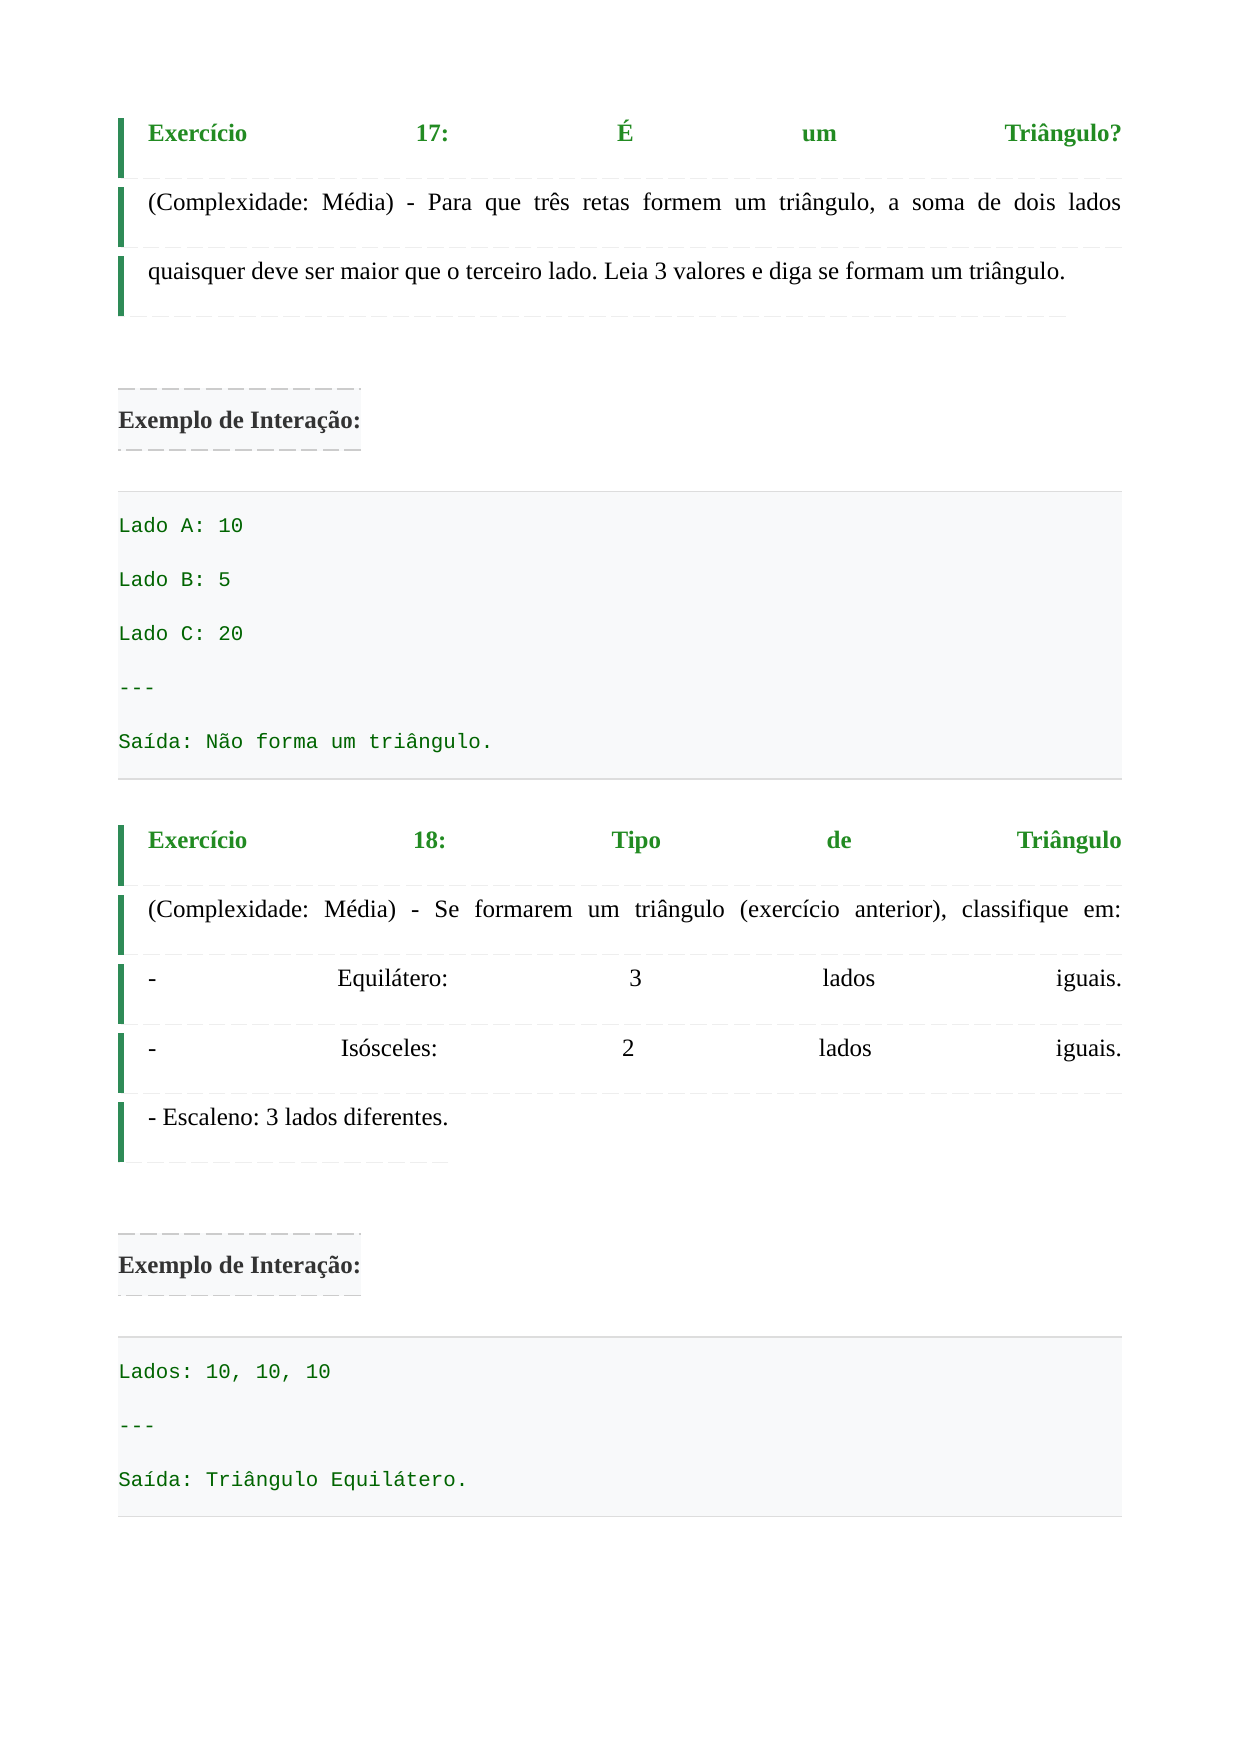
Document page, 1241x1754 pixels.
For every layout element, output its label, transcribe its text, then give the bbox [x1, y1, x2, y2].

text Exemplo de Interação: [118, 388, 1122, 451]
text Lado B: 5 [118, 544, 1122, 593]
text Lado A: 10 [118, 492, 1122, 539]
text Exemplo de Interação: [118, 1233, 1122, 1296]
text Lados: 10, 10, 10 [118, 1338, 1122, 1384]
text --- [118, 1390, 1122, 1438]
text Exercício 18: Tipo de Triângulo (Complexidade: Média) - Se formarem um triângulo (exercício anterior), classifique em: - Equilátero: 3 lados iguais. - Isósceles: 2 lados iguais. - Escaleno: 3 lados diferentes. [118, 825, 1122, 1162]
text Saída: Triângulo Equilátero. [118, 1444, 1122, 1516]
text Exercício 17: É um Triângulo? (Complexidade: Média) - Para que três retas formem um triângulo, a soma de dois lados quaisquer deve ser maior que o terceiro lado. Leia 3 valores e diga se formam um triângulo. [118, 118, 1122, 316]
text Lado C: 20 [118, 598, 1122, 647]
text Saída: Não forma um triângulo. [118, 706, 1122, 778]
text --- [118, 652, 1122, 701]
